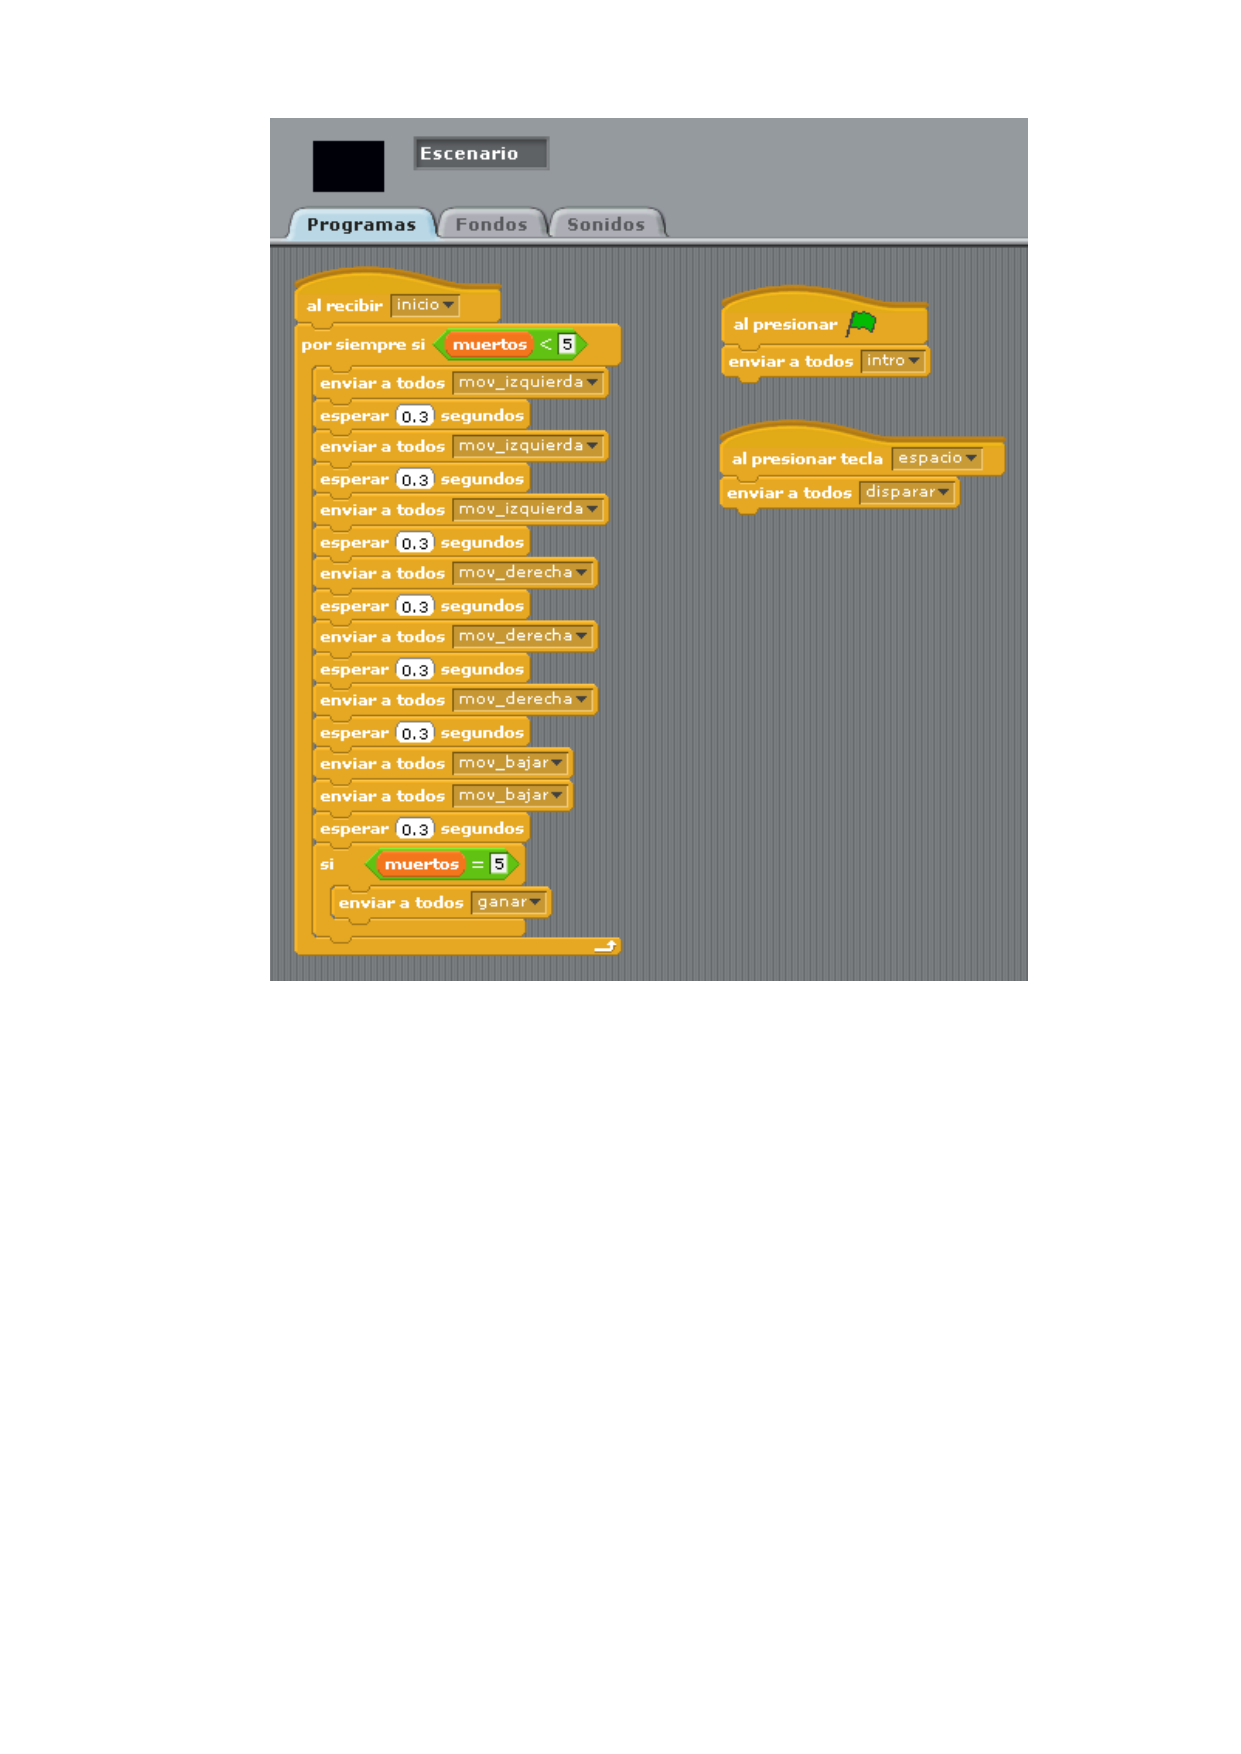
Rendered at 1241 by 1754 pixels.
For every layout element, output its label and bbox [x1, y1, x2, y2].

picture [270, 118, 1028, 981]
